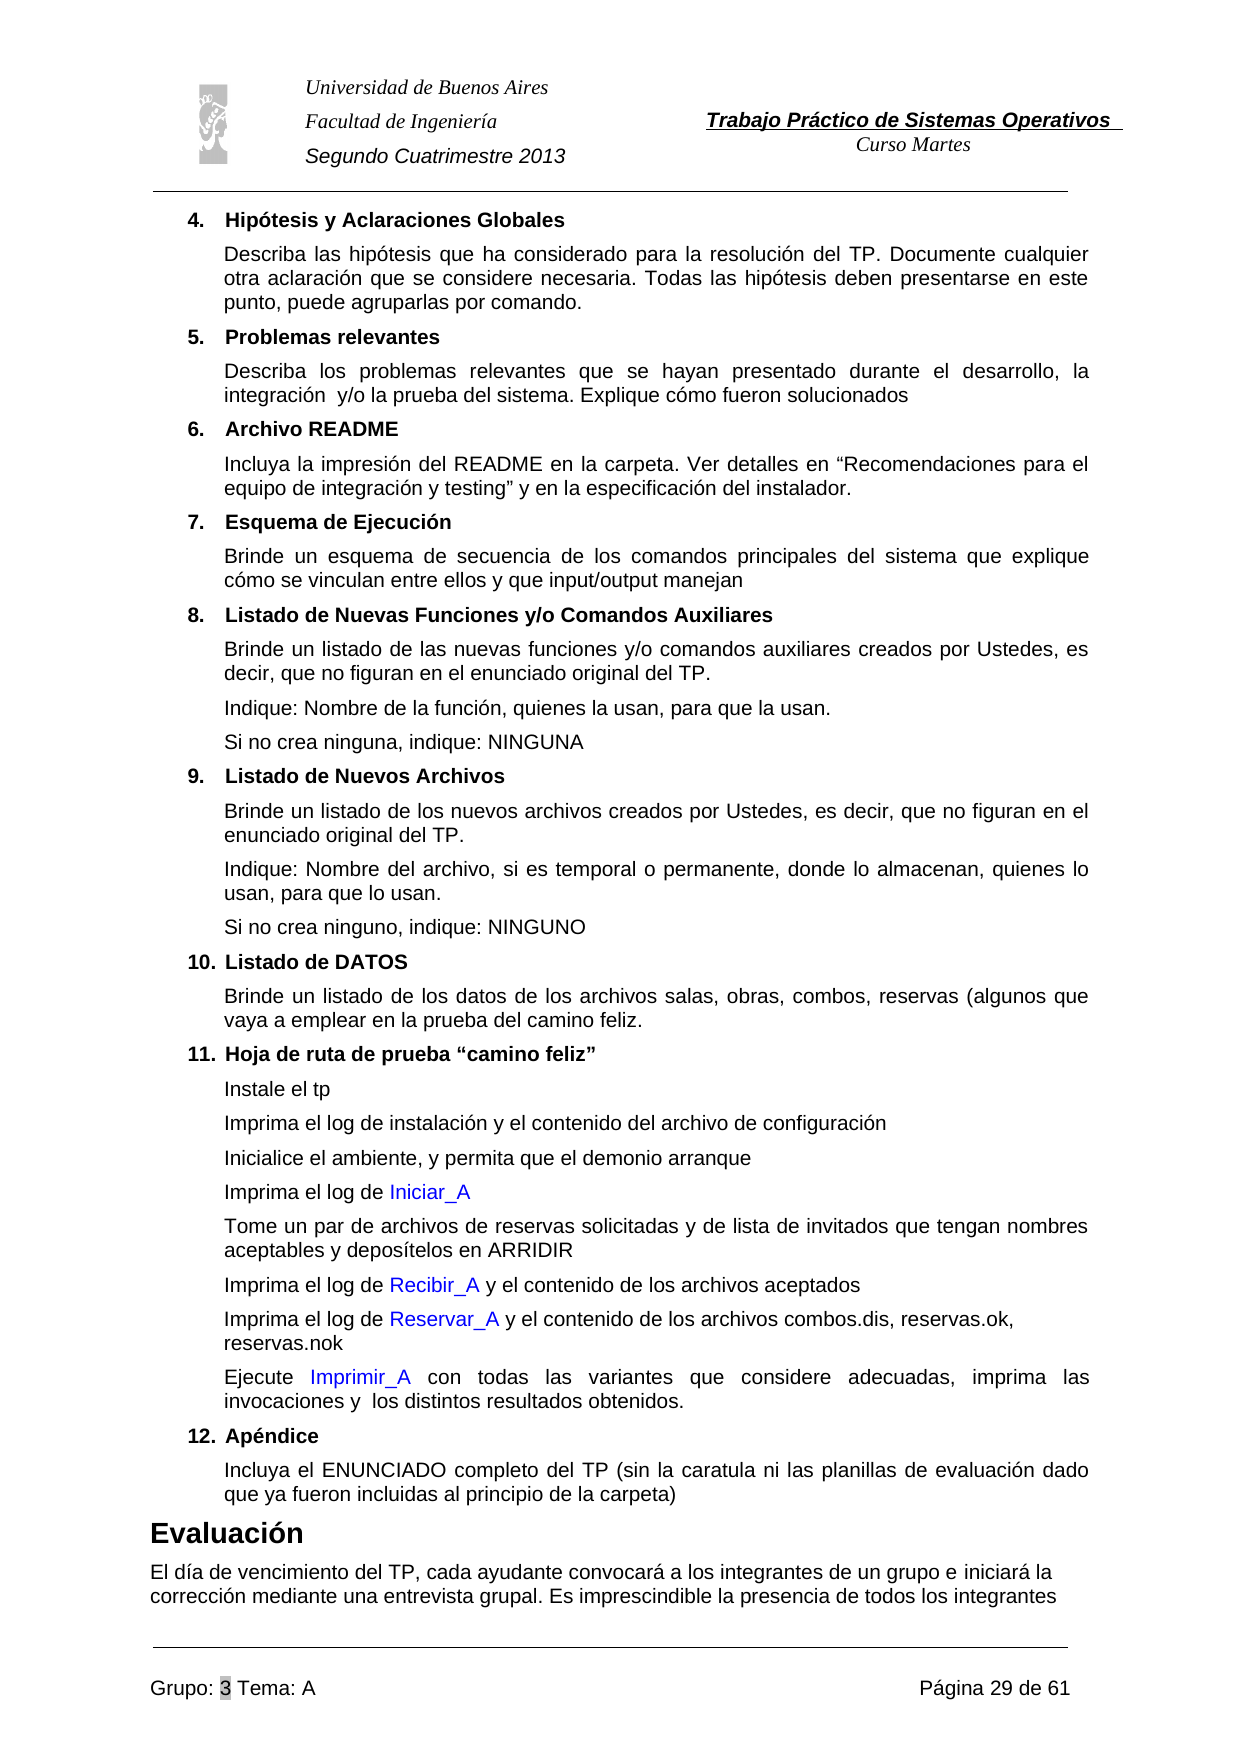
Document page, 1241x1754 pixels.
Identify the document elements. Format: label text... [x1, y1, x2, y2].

text El día de vencimiento del TP, cada ayudante convocará a los integrantes de un grupo e iniciará la corrección mediante una entrevista grupal. Es imprescindible la presencia de todos los integrantes [150, 1560, 1090, 1608]
text Inicialice el ambiente, y permita que el demonio arranque [224, 1145, 1090, 1169]
text Describa los problemas relevantes que se hayan presentado durante el desarrollo, la integración y/o la prueba del sistema. Explique cómo fueron solucionados [224, 359, 1090, 407]
list Listado de Nuevas Funciones y/o Comandos Auxiliares [187, 603, 1090, 627]
text Brinde un listado de los datos de los archivos salas, obras, combos, reservas (algunos que vaya a emplear en la prueba del camino feliz. [224, 984, 1090, 1032]
text Si no crea ninguno, indique: NINGUNO [224, 915, 1090, 939]
list Archivo README [187, 417, 1090, 441]
text Brinde un esquema de secuencia de los comandos principales del sistema que explique cómo se vinculan entre ellos y que input/output manejan [224, 544, 1090, 592]
text Imprima el log de Reservar_A y el contenido de los archivos combos.dis, reservas.ok, reservas.nok [224, 1307, 1090, 1355]
text Incluya el ENUNCIADO completo del TP (sin la caratula ni las planillas de evaluación dado que ya fueron incluidas al principio de la carpeta) [224, 1458, 1090, 1506]
list Hoja de ruta de prueba “camino feliz” [187, 1042, 1090, 1066]
text Indique: Nombre del archivo, si es temporal o permanente, donde lo almacenan, quienes lo usan, para que lo usan. [224, 857, 1090, 905]
text Describa las hipótesis que ha considerado para la resolución del TP. Documente cualquier otra aclaración que se considere necesaria. Todas las hipótesis deben presentarse en este punto, puede agruparlas por comando. [224, 242, 1090, 314]
list Apéndice [187, 1423, 1090, 1447]
list Esquema de Ejecución [187, 510, 1090, 534]
text Imprima el log de Iniciar_A [224, 1180, 1090, 1204]
text Imprima el log de Recibir_A y el contenido de los archivos aceptados [224, 1272, 1090, 1296]
text Evaluación [150, 1516, 1090, 1550]
list Listado de DATOS [187, 949, 1090, 973]
text Brinde un listado de los nuevos archivos creados por Ustedes, es decir, que no figuran en el enunciado original del TP. [224, 798, 1090, 846]
text Incluya la impresión del README en la carpeta. Ver detalles en “Recomendaciones para el equipo de integración y testing” y en la especificación del instalador. [224, 452, 1090, 499]
list Listado de Nuevos Archivos [187, 764, 1090, 788]
list Problemas relevantes [187, 324, 1090, 348]
list Hipótesis y Aclaraciones Globales [187, 208, 1090, 232]
text Ejecute Imprimir_A con todas las variantes que considere adecuadas, imprima las invocaciones y los distintos resultados obtenidos. [224, 1365, 1090, 1413]
text Indique: Nombre de la función, quienes la usan, para que la usan. [224, 695, 1090, 719]
text Instale el tp [224, 1077, 1090, 1101]
picture [198, 82, 231, 166]
text Imprima el log de instalación y el contenido del archivo de configuración [224, 1111, 1090, 1135]
text Brinde un listado de las nuevas funciones y/o comandos auxiliares creados por Ustedes, es decir, que no figuran en el enunciado original del TP. [224, 637, 1090, 685]
text Si no crea ninguna, indique: NINGUNA [224, 730, 1090, 754]
text Tome un par de archivos de reservas solicitadas y de lista de invitados que tengan nombres aceptables y deposítelos en ARRIDIR [224, 1214, 1090, 1262]
